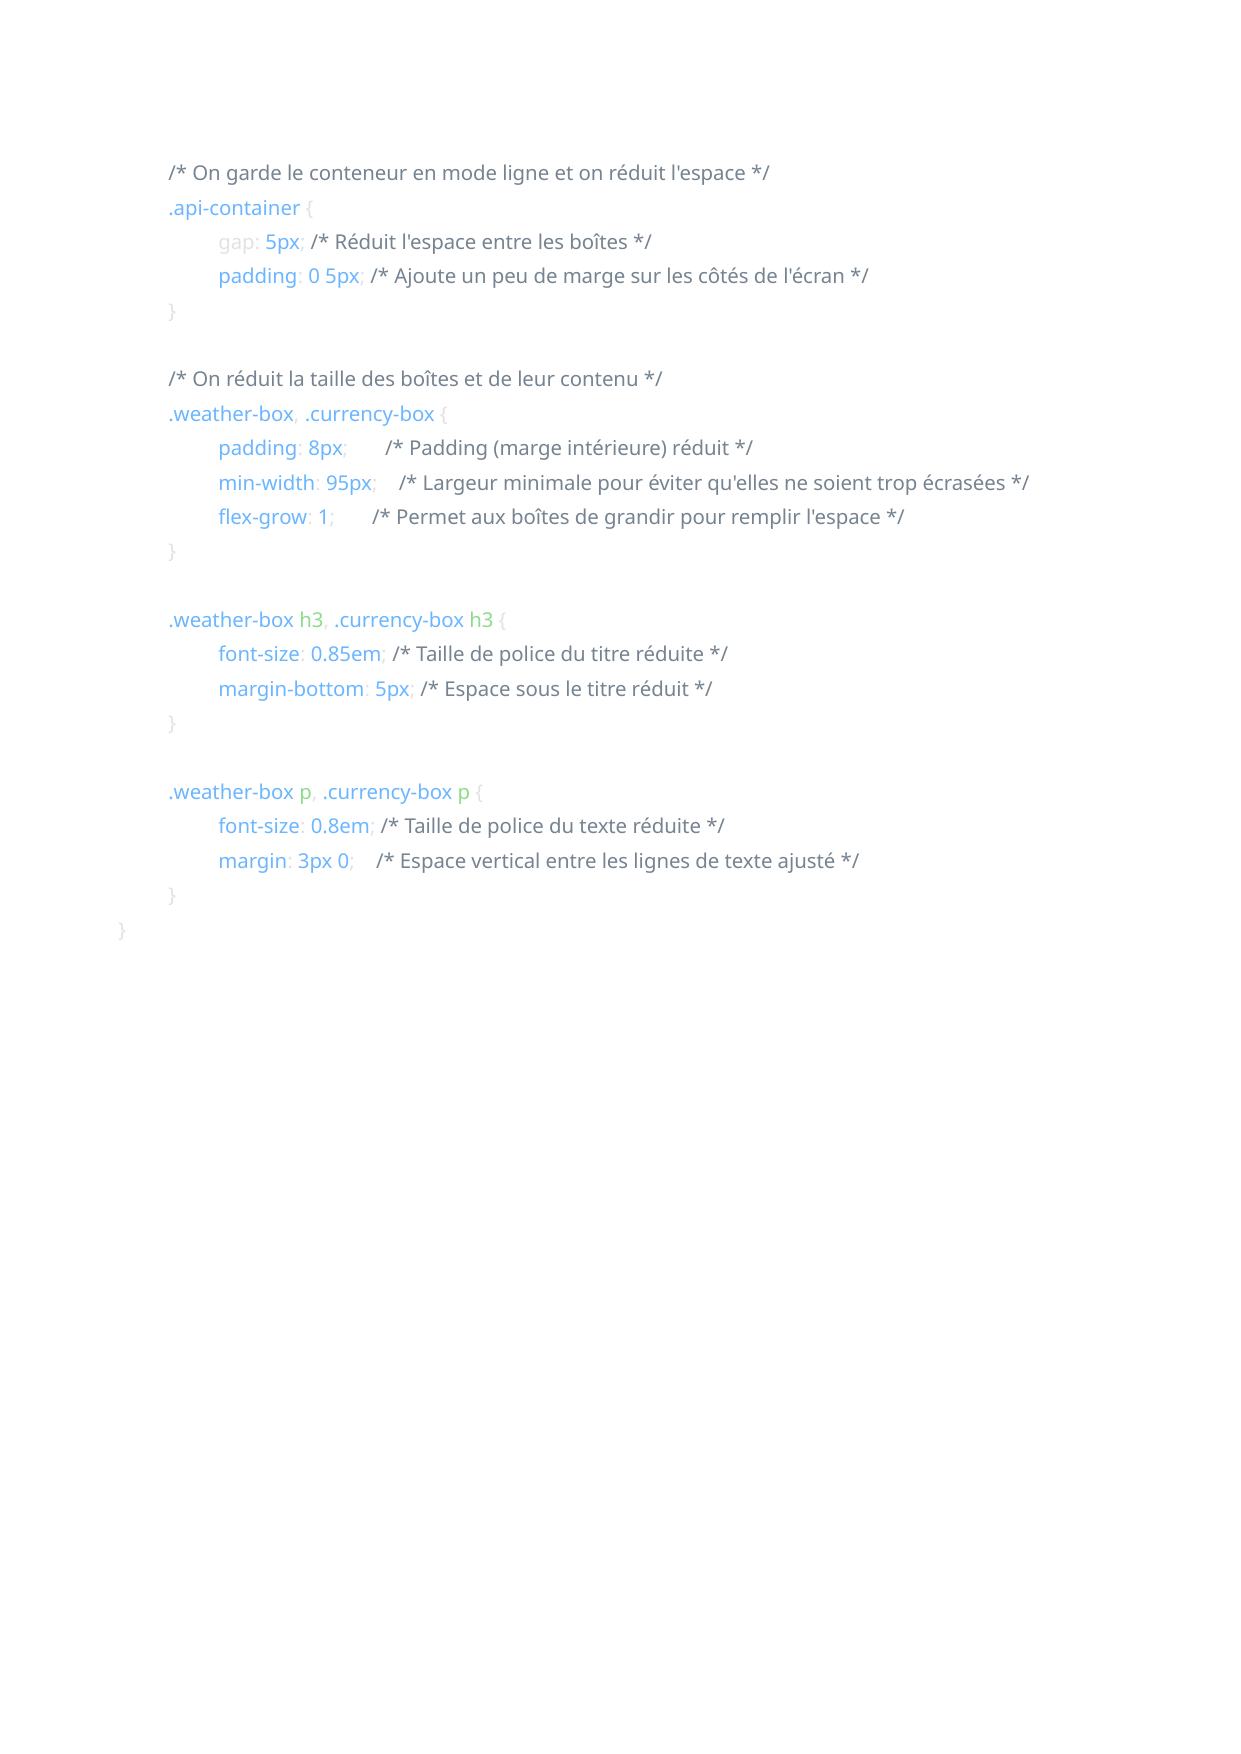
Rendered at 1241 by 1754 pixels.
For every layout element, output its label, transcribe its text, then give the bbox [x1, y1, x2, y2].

text .api-container { [118, 187, 1122, 221]
text padding: 8px; /* Padding (marge intérieure) réduit */ [118, 427, 1122, 462]
text /* On garde le conteneur en mode ligne et on réduit l'espace */ [118, 152, 1122, 187]
text } [118, 702, 1122, 737]
text .weather-box p, .currency-box p { [118, 771, 1122, 806]
text /* On réduit la taille des boîtes et de leur contenu */ [118, 359, 1122, 393]
text } [118, 874, 1122, 909]
text font-size: 0.85em; /* Taille de police du titre réduite */ [118, 634, 1122, 668]
text } [118, 531, 1122, 565]
text font-size: 0.8em; /* Taille de police du texte réduite */ [118, 806, 1122, 840]
text .weather-box, .currency-box { [118, 393, 1122, 427]
text margin-bottom: 5px; /* Espace sous le titre réduit */ [118, 668, 1122, 702]
text gap: 5px; /* Réduit l'espace entre les boîtes */ [118, 221, 1122, 256]
text .weather-box h3, .currency-box h3 { [118, 599, 1122, 634]
text flex-grow: 1; /* Permet aux boîtes de grandir pour remplir l'espace */ [118, 496, 1122, 531]
text } [118, 909, 1122, 943]
text margin: 3px 0; /* Espace vertical entre les lignes de texte ajusté */ [118, 840, 1122, 874]
text min-width: 95px; /* Largeur minimale pour éviter qu'elles ne soient trop écrasées */ [118, 462, 1122, 496]
text padding: 0 5px; /* Ajoute un peu de marge sur les côtés de l'écran */ [118, 256, 1122, 290]
text } [118, 290, 1122, 324]
